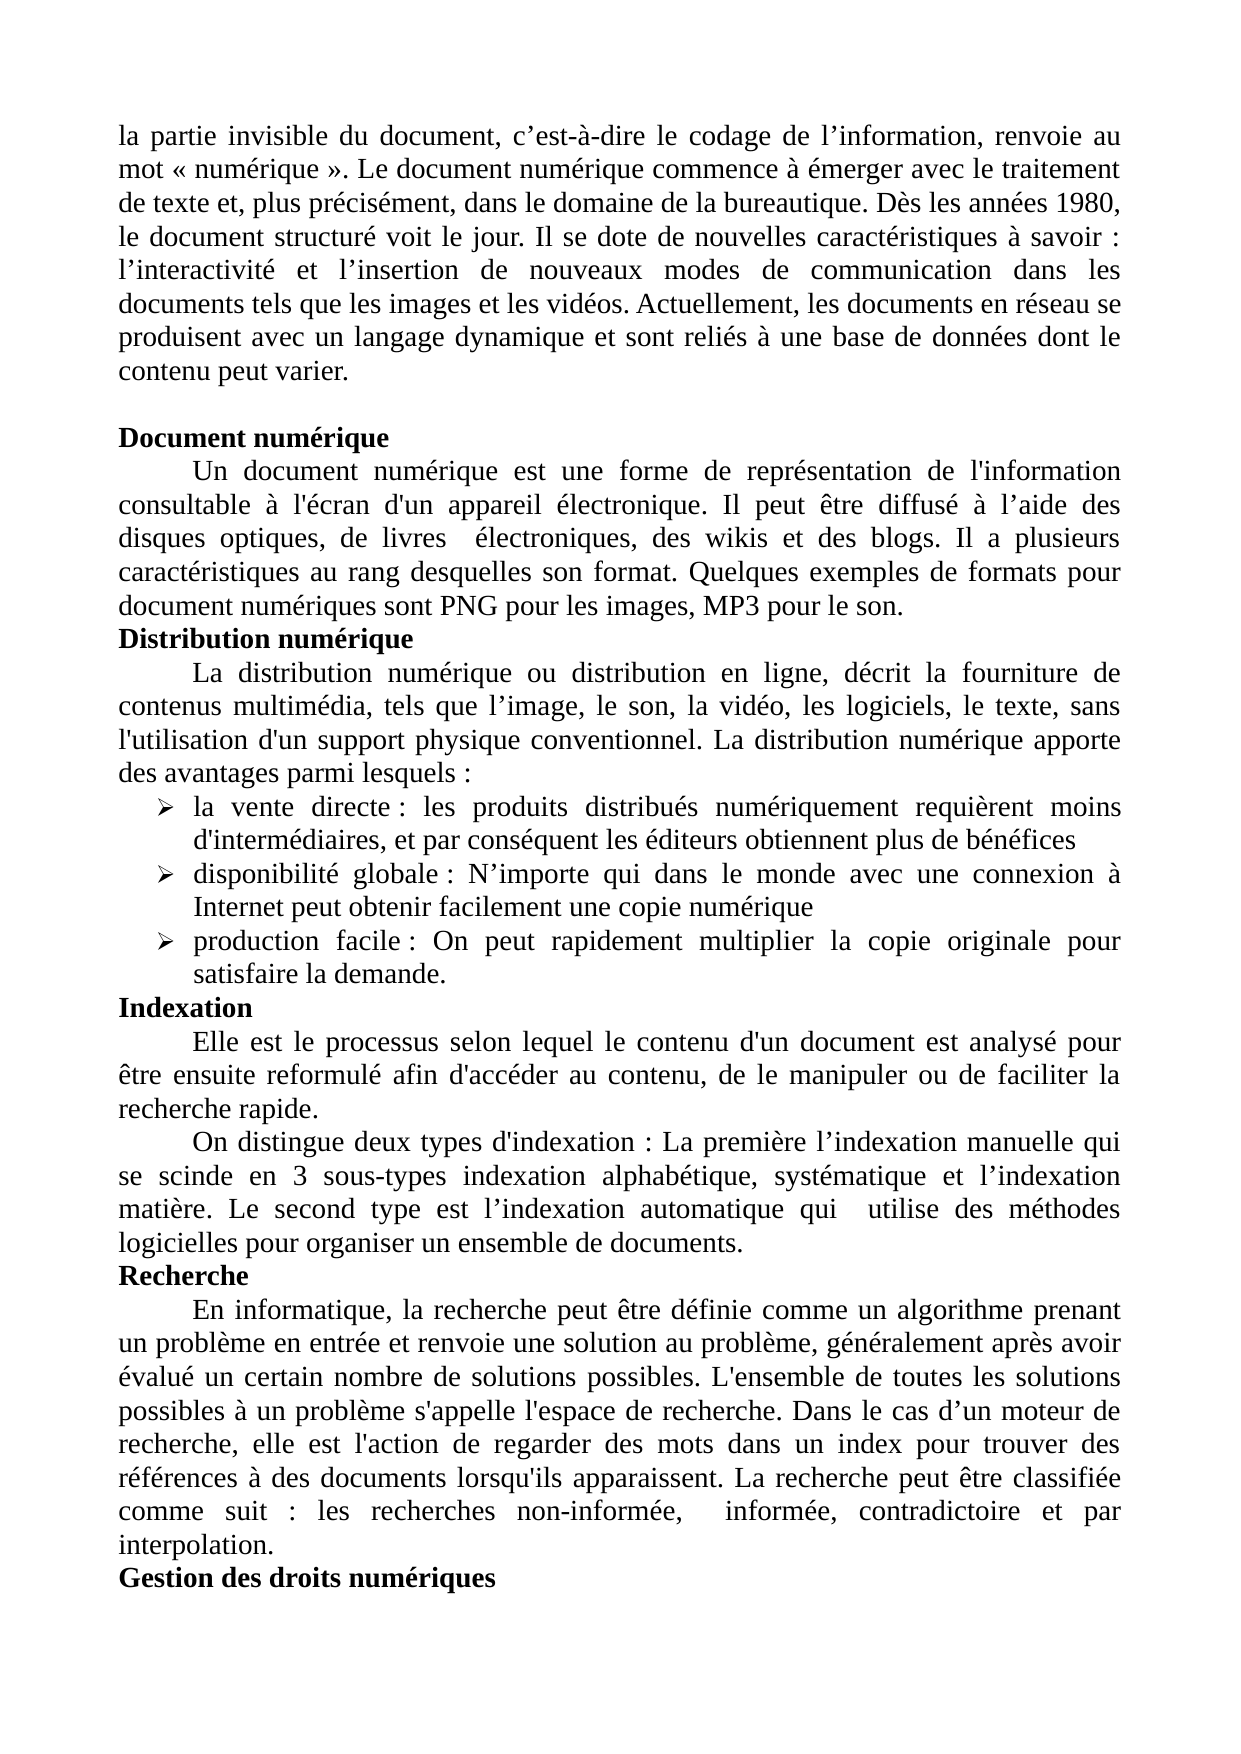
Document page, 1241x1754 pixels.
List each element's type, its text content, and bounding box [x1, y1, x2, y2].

text Recherche [118, 1258, 1122, 1292]
list disponibilité globale : N’importe qui dans le monde avec une connexion à Internet peut obtenir facilement une copie numérique [156, 856, 1122, 923]
text Gestion des droits numériques [118, 1560, 1122, 1594]
text Un document numérique est une forme de représentation de l'information consultable à l'écran d'un appareil électronique. Il peut être diffusé à l’aide des disques optiques, de livres électroniques, des wikis et des blogs. Il a plusieurs caractéristiques au rang desquelles son format. Quelques exemples de formats pour document numériques sont PNG pour les images, MP3 pour le son. [118, 453, 1122, 621]
text Indexation [118, 990, 1122, 1024]
list la vente directe : les produits distribués numériquement requièrent moins d'intermédiaires, et par conséquent les éditeurs obtiennent plus de bénéfices [156, 789, 1122, 856]
text En informatique, la recherche peut être définie comme un algorithme prenant un problème en entrée et renvoie une solution au problème, généralement après avoir évalué un certain nombre de solutions possibles. L'ensemble de toutes les solutions possibles à un problème s'appelle l'espace de recherche. Dans le cas d’un moteur de recherche, elle est l'action de regarder des mots dans un index pour trouver des références à des documents lorsqu'ils apparaissent. La recherche peut être classifiée comme suit : les recherches non-informée, informée, contradictoire et par interpolation. [118, 1292, 1122, 1560]
list production facile : On peut rapidement multiplier la copie originale pour satisfaire la demande. [156, 923, 1122, 990]
text Elle est le processus selon lequel le contenu d'un document est analysé pour être ensuite reformulé afin d'accéder au contenu, de le manipuler ou de faciliter la recherche rapide. [118, 1024, 1122, 1124]
text Document numérique [118, 420, 1122, 453]
text On distingue deux types d'indexation : La première l’indexation manuelle qui se scinde en 3 sous-types indexation alphabétique, systématique et l’indexation matière. Le second type est l’indexation automatique qui utilise des méthodes logicielles pour organiser un ensemble de documents. [118, 1124, 1122, 1258]
text la partie invisible du document, c’est-à-dire le codage de l’information, renvoie au mot « numérique ». Le document numérique commence à émerger avec le traitement de texte et, plus précisément, dans le domaine de la bureautique. Dès les années 1980, le document structuré voit le jour. Il se dote de nouvelles caractéristiques à savoir : l’interactivité et l’insertion de nouveaux modes de communication dans les documents tels que les images et les vidéos. Actuellement, les documents en réseau se produisent avec un langage dynamique et sont reliés à une base de données dont le contenu peut varier. [118, 118, 1122, 386]
text La distribution numérique ou distribution en ligne, décrit la fourniture de contenus multimédia, tels que l’image, le son, la vidéo, les logiciels, le texte, sans l'utilisation d'un support physique conventionnel. La distribution numérique apporte des avantages parmi lesquels : [118, 655, 1122, 789]
text Distribution numérique [118, 621, 1122, 655]
